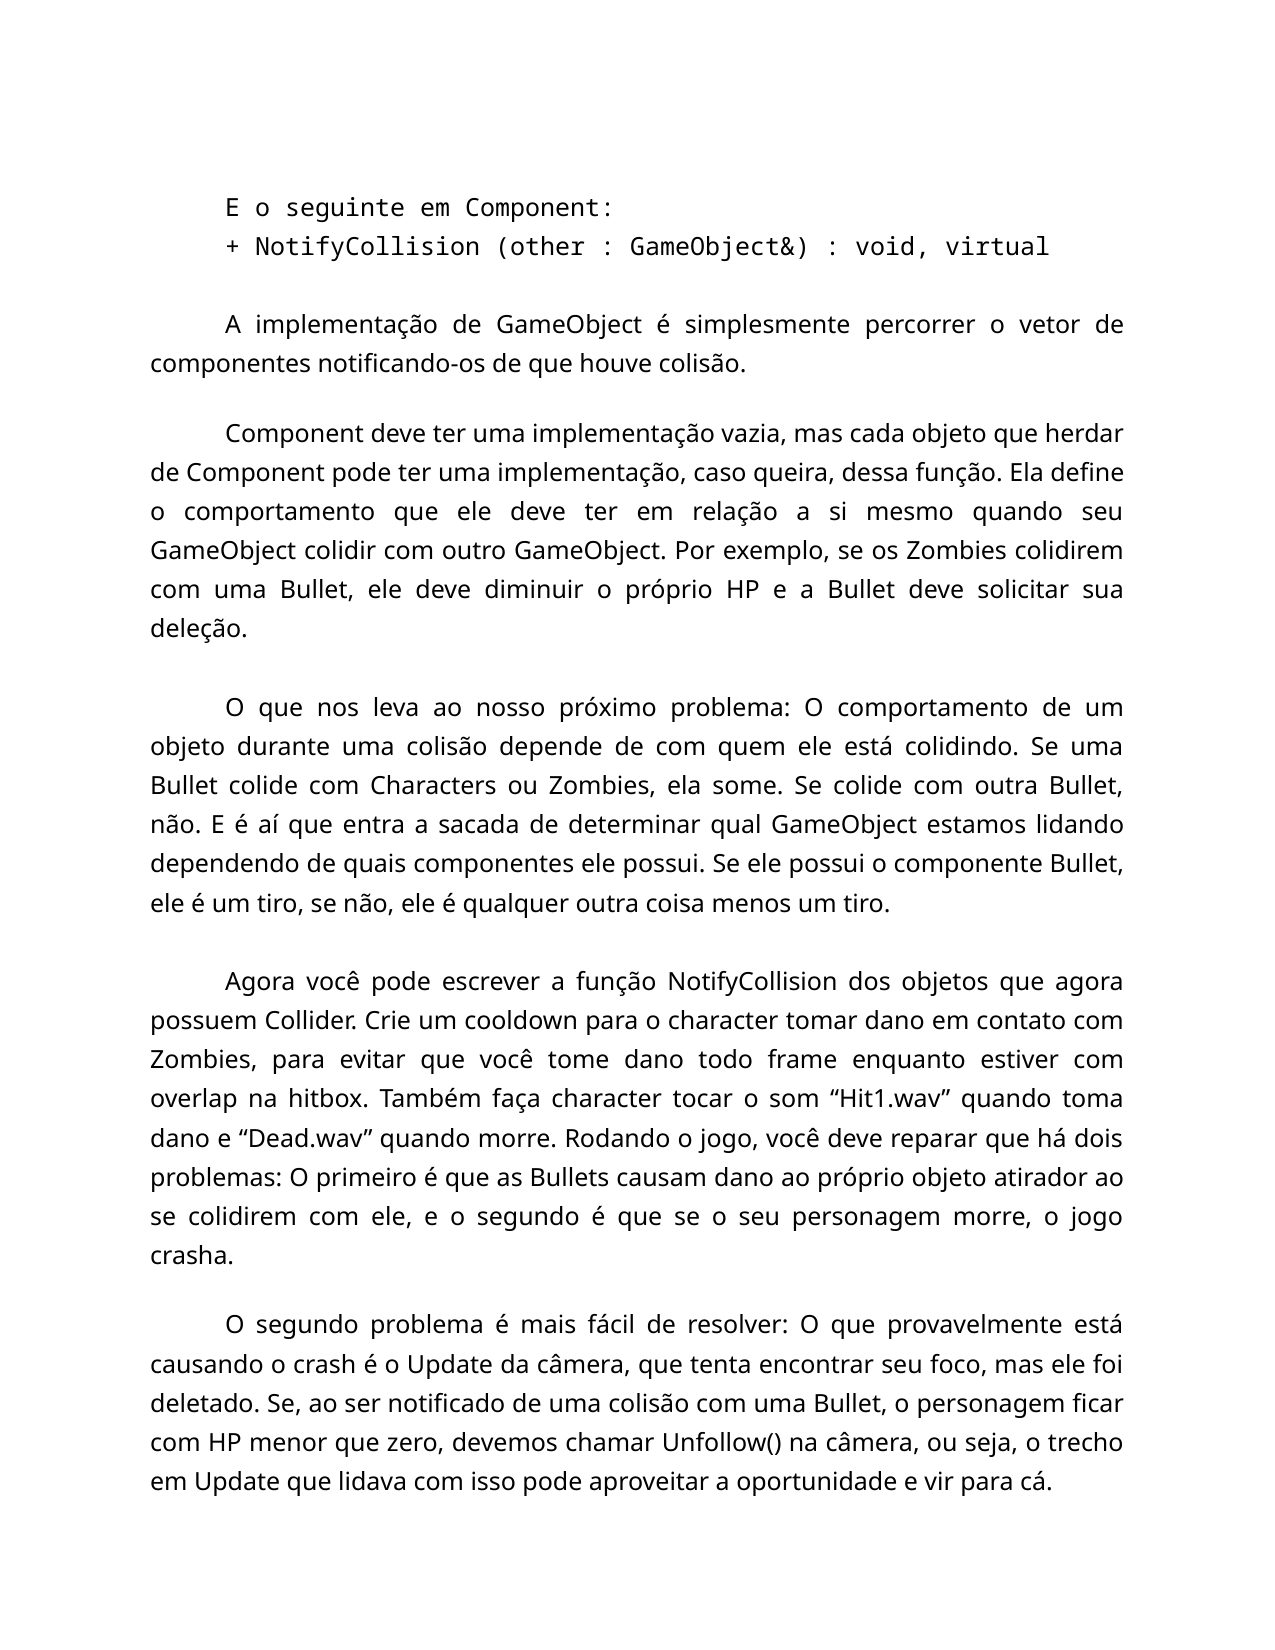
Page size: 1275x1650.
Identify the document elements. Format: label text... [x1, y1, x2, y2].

text + NotifyCollision (other : GameObject&) : void, virtual [150, 228, 1125, 262]
text O que nos leva ao nosso próximo problema: O comportamento de um objeto durante uma colisão depende de com quem ele está colidindo. Se uma Bullet colide com Characters ou Zombies, ela some. Se colide com outra Bullet, não. E é aí que entra a sacada de determinar qual GameObject estamos lidando dependendo de quais componentes ele possui. Se ele possui o componente Bullet, ele é um tiro, se não, ele é qualquer outra coisa menos um tiro. [150, 689, 1125, 919]
text E o seguinte em Component: [150, 189, 1125, 223]
text Agora você pode escrever a função NotifyCollision dos objetos que agora possuem Collider. Crie um cooldown para o character tomar dano em contato com Zombies, para evitar que você tome dano todo frame enquanto estiver com overlap na hitbox. Também faça character tocar o som “Hit1.wav” quando toma dano e “Dead.wav” quando morre. Rodando o jogo, você deve reparar que há dois problemas: O primeiro é que as Bullets causam dano ao próprio objeto atirador ao se colidirem com ele, e o segundo é que se o seu personagem morre, o jogo crasha. [150, 963, 1125, 1272]
text O segundo problema é mais fácil de resolver: O que provavelmente está causando o crash é o Update da câmera, que tenta encontrar seu foco, mas ele foi deletado. Se, ao ser notificado de uma colisão com uma Bullet, o personagem ficar com HP menor que zero, devemos chamar Unfollow() na câmera, ou seja, o trecho em Update que lidava com isso pode aproveitar a oportunidade e vir para cá. [150, 1307, 1125, 1498]
text Component deve ter uma implementação vazia, mas cada objeto que herdar de Component pode ter uma implementação, caso queira, dessa função. Ela define o comportamento que ele deve ter em relação a si mesmo quando seu GameObject colidir com outro GameObject. Por exemplo, se os Zombies colidirem com uma Bullet, ele deve diminuir o próprio HP e a Bullet deve solicitar sua deleção. [150, 415, 1125, 645]
text A implementação de GameObject é simplesmente percorrer o vetor de componentes notificando-os de que houve colisão. [150, 307, 1125, 380]
